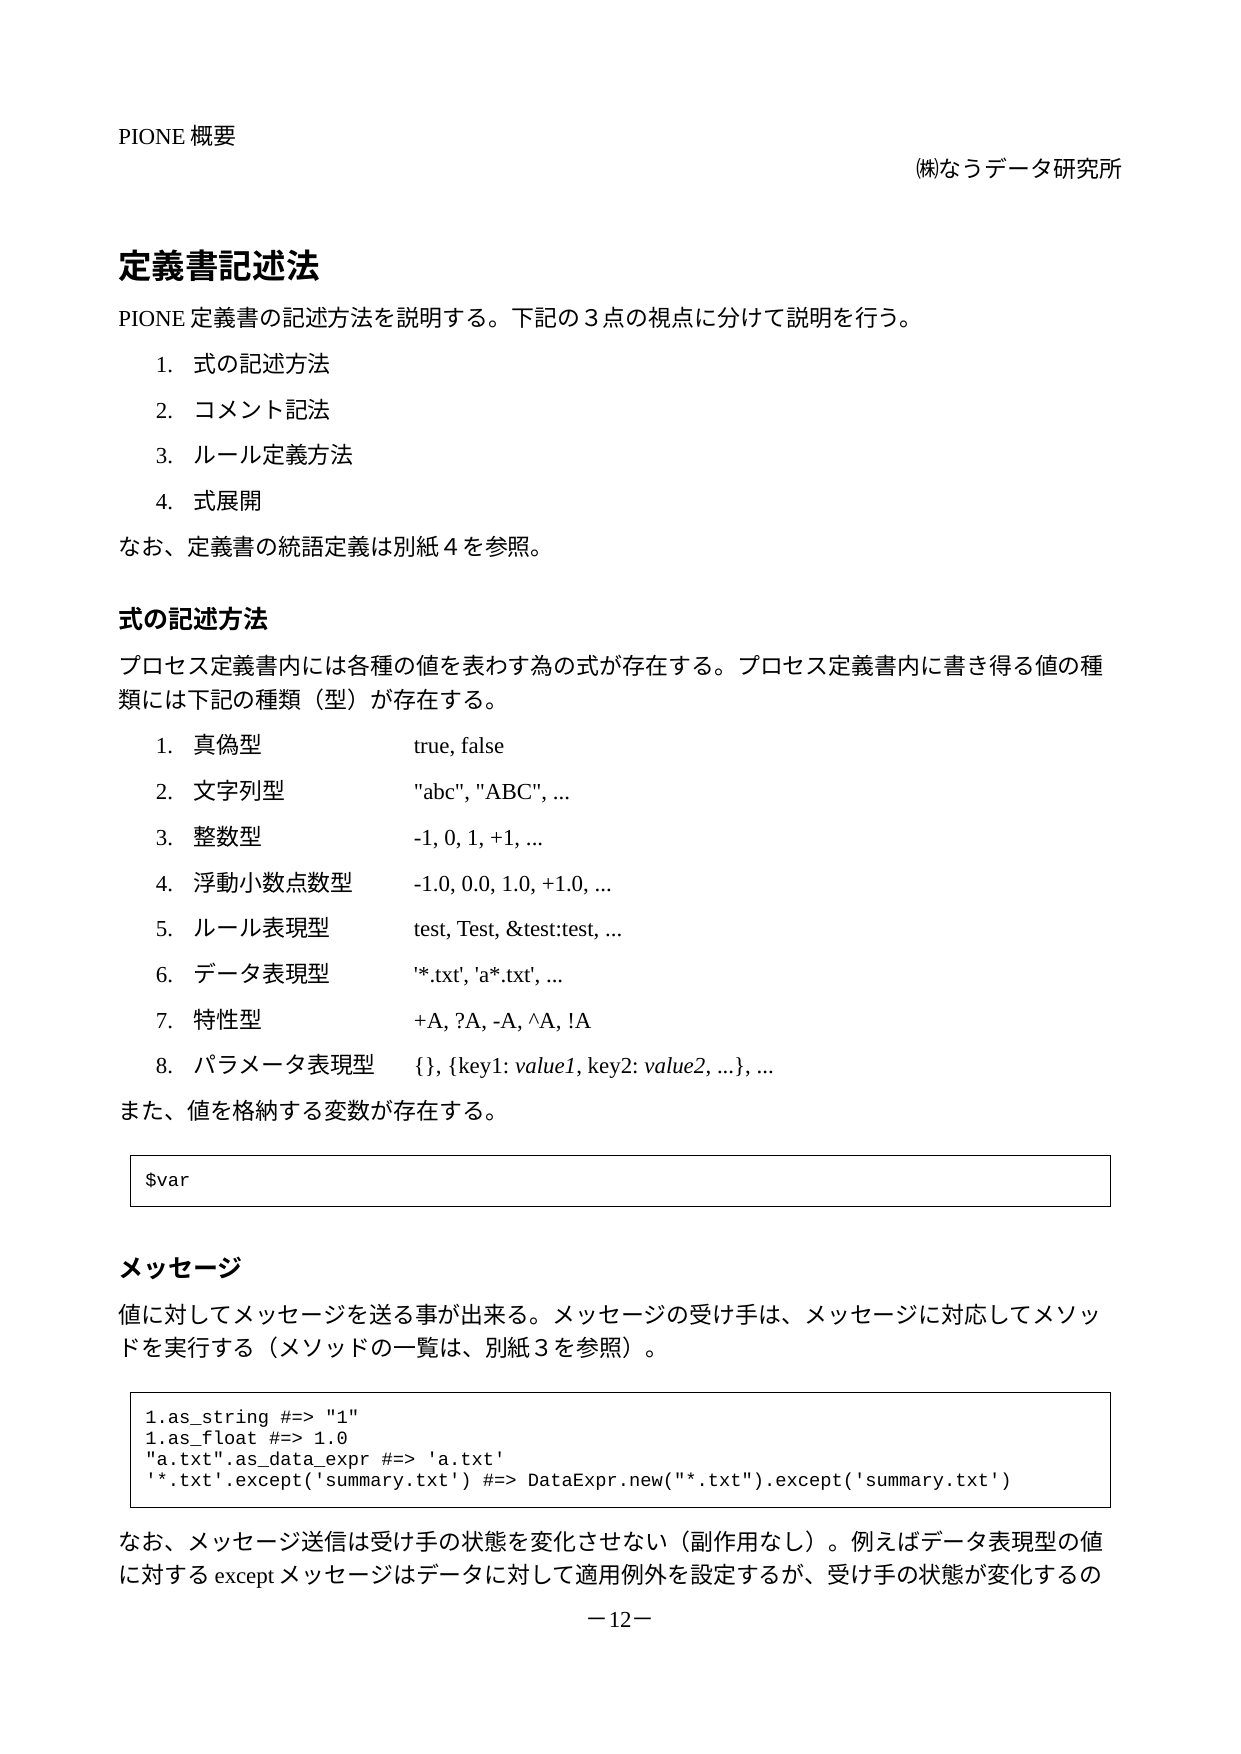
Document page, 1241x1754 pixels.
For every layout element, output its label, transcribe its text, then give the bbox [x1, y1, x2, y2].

list ルール定義方法 [156, 437, 1122, 471]
list 浮動小数点数型 -1.0, 0.0, 1.0, +1.0, ... [156, 864, 1122, 898]
list コメント記法 [156, 392, 1122, 425]
text 値に対してメッセージを送る事が出来る。メッセージの受け手は、メッセージに対応してメソッドを実行する（メソッドの一覧は、別紙３を参照）。 [118, 1297, 1122, 1363]
subtitle 式の記述方法 [118, 599, 1122, 636]
text $var [131, 1156, 1110, 1206]
text なお、定義書の統語定義は別紙４を参照。 [118, 529, 1122, 562]
text PIONE定義書の記述方法を説明する。下記の３点の視点に分けて説明を行う。 [118, 300, 1122, 333]
text 1.as_string #=> "1" 1.as_float #=> 1.0 "a.txt".as_data_expr #=> 'a.txt' '*.txt'.except('summary.txt') #=> DataExpr.new("*.txt").except('summary.txt') [131, 1393, 1110, 1507]
text また、値を格納する変数が存在する。 [118, 1093, 1122, 1126]
list 特性型 +A, ?A, -A, ^A, !A [156, 1002, 1122, 1035]
list 文字列型 "abc", "ABC", ... [156, 773, 1122, 806]
list 式の記述方法 [156, 346, 1122, 379]
text なお、メッセージ送信は受け手の状態を変化させない（副作用なし）。例えばデータ表現型の値に対するexceptメッセージはデータに対して適用例外を設定するが、受け手の状態が変化するの [118, 1524, 1122, 1590]
list パラメータ表現型 {}, {key1: value1, key2: value2, ...}, ... [156, 1047, 1122, 1081]
subtitle 定義書記述法 [118, 239, 1122, 288]
list 整数型 -1, 0, 1, +1, ... [156, 819, 1122, 852]
text プロセス定義書内には各種の値を表わす為の式が存在する。プロセス定義書内に書き得る値の種類には下記の種類（型）が存在する。 [118, 648, 1122, 715]
list ルール表現型 test, Test, &test:test, ... [156, 910, 1122, 943]
list 真偽型 true, false [156, 727, 1122, 760]
list データ表現型 '*.txt', 'a*.txt', ... [156, 956, 1122, 989]
list 式展開 [156, 483, 1122, 516]
subtitle メッセージ [118, 1248, 1122, 1284]
